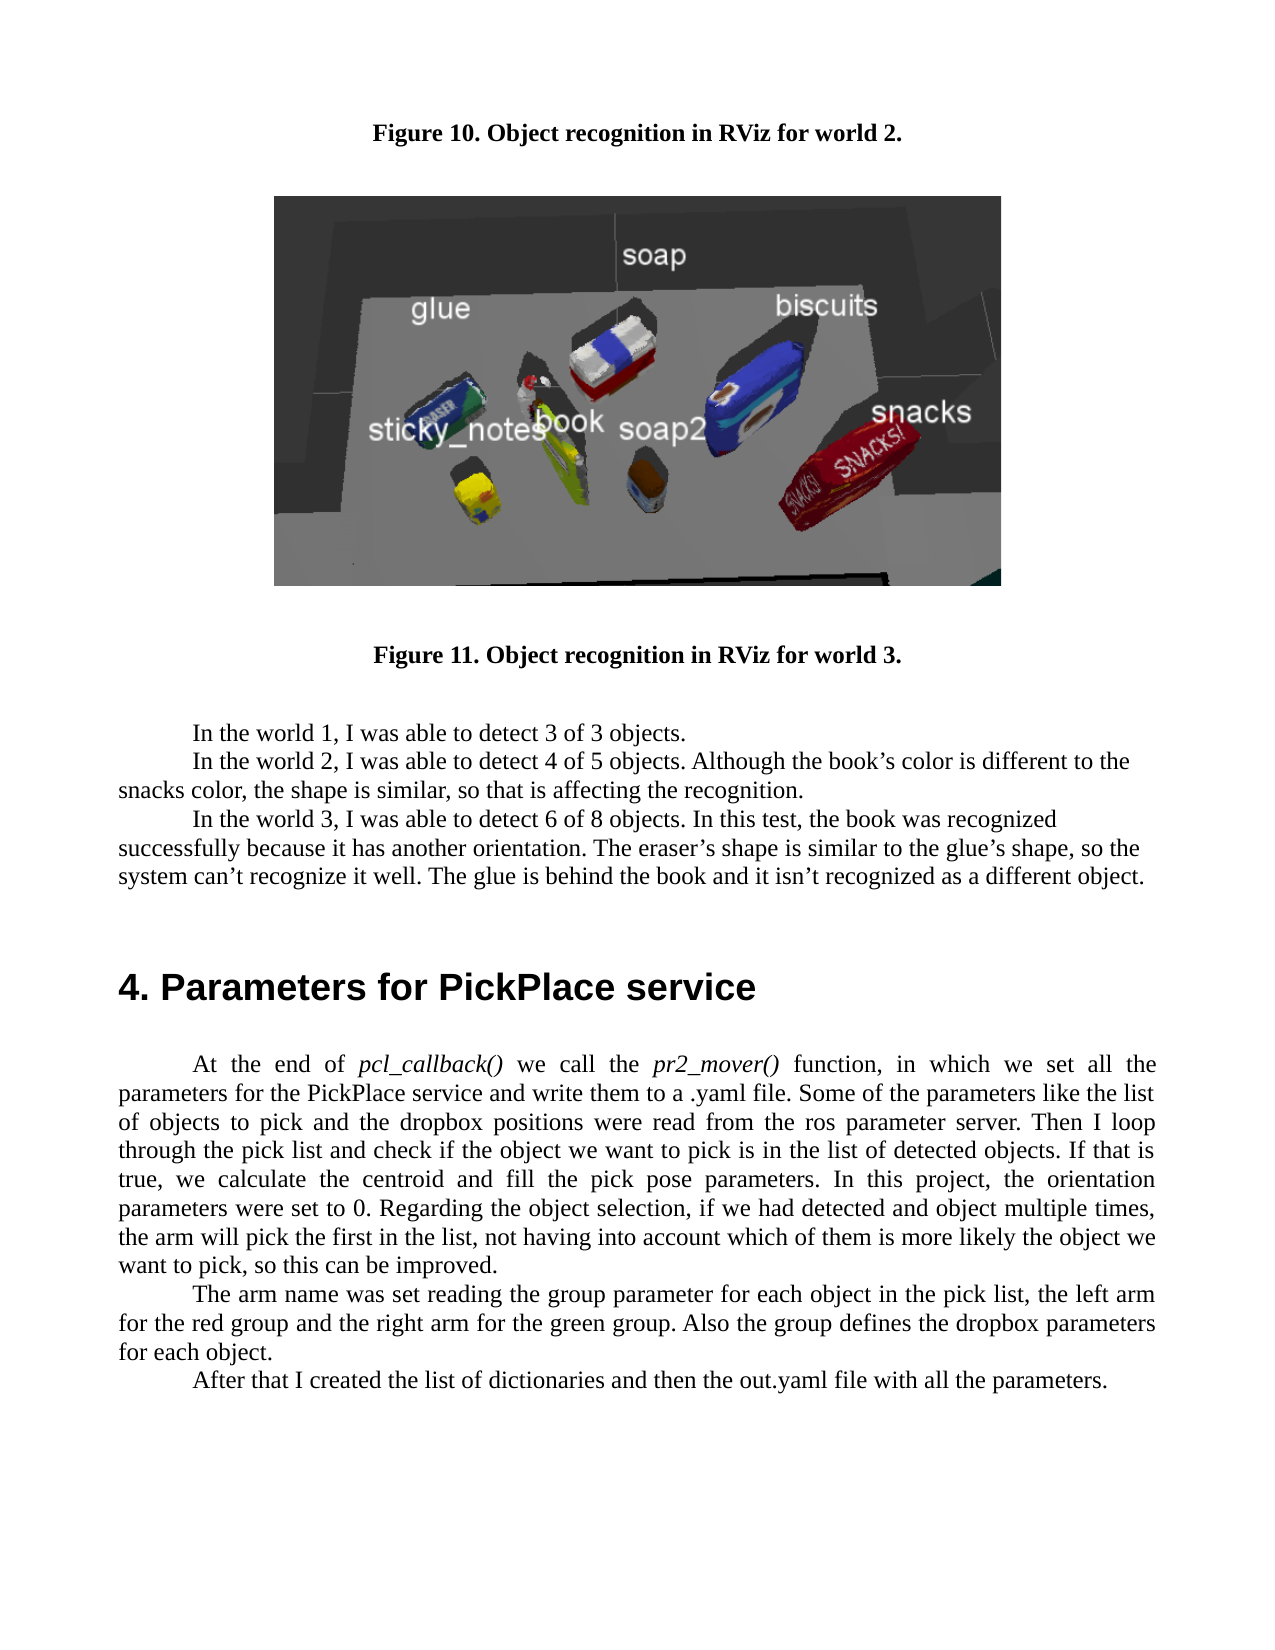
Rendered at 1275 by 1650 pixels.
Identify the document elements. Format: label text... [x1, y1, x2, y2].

text In the world 2, I was able to detect 4 of 5 objects. Although the book’s color is different to the snacks color, the shape is similar, so that is affecting the recognition. [118, 746, 1157, 804]
text Figure 10. Object recognition in RViz for world 2. [118, 118, 1157, 147]
subtitle 4. Parameters for PickPlace service [118, 964, 1157, 1008]
text At the end of pcl_callback() we call the pr2_mover() function, in which we set all the parameters for the PickPlace service and write them to a .yaml file. Some of the parameters like the list of objects to pick and the dropbox positions were read from the ros parameter server. Then I loop through the pick list and check if the object we want to pick is in the list of detected objects. If that is true, we calculate the centroid and fill the pick pose parameters. In this project, the orientation parameters were set to 0. Regarding the object selection, if we had detected and object multiple times, the arm will pick the first in the list, not having into account which of them is more likely the object we want to pick, so this can be improved. [118, 1049, 1157, 1279]
text Figure 11. Object recognition in RViz for world 3. [118, 640, 1157, 669]
text The arm name was set reading the group parameter for each object in the pick list, the left arm for the red group and the right arm for the green group. Also the group defines the dropbox parameters for each object. [118, 1279, 1157, 1365]
text In the world 3, I was able to detect 6 of 8 objects. In this test, the book was recognized successfully because it has another orientation. The eraser’s shape is similar to the glue’s shape, so the system can’t recognize it well. The glue is behind the book and it isn’t recognized as a different object. [118, 804, 1157, 890]
text In the world 1, I was able to detect 3 of 3 objects. [118, 718, 1157, 746]
picture [274, 196, 1002, 586]
text After that I created the list of dictionaries and then the out.yaml file with all the parameters. [118, 1365, 1157, 1394]
